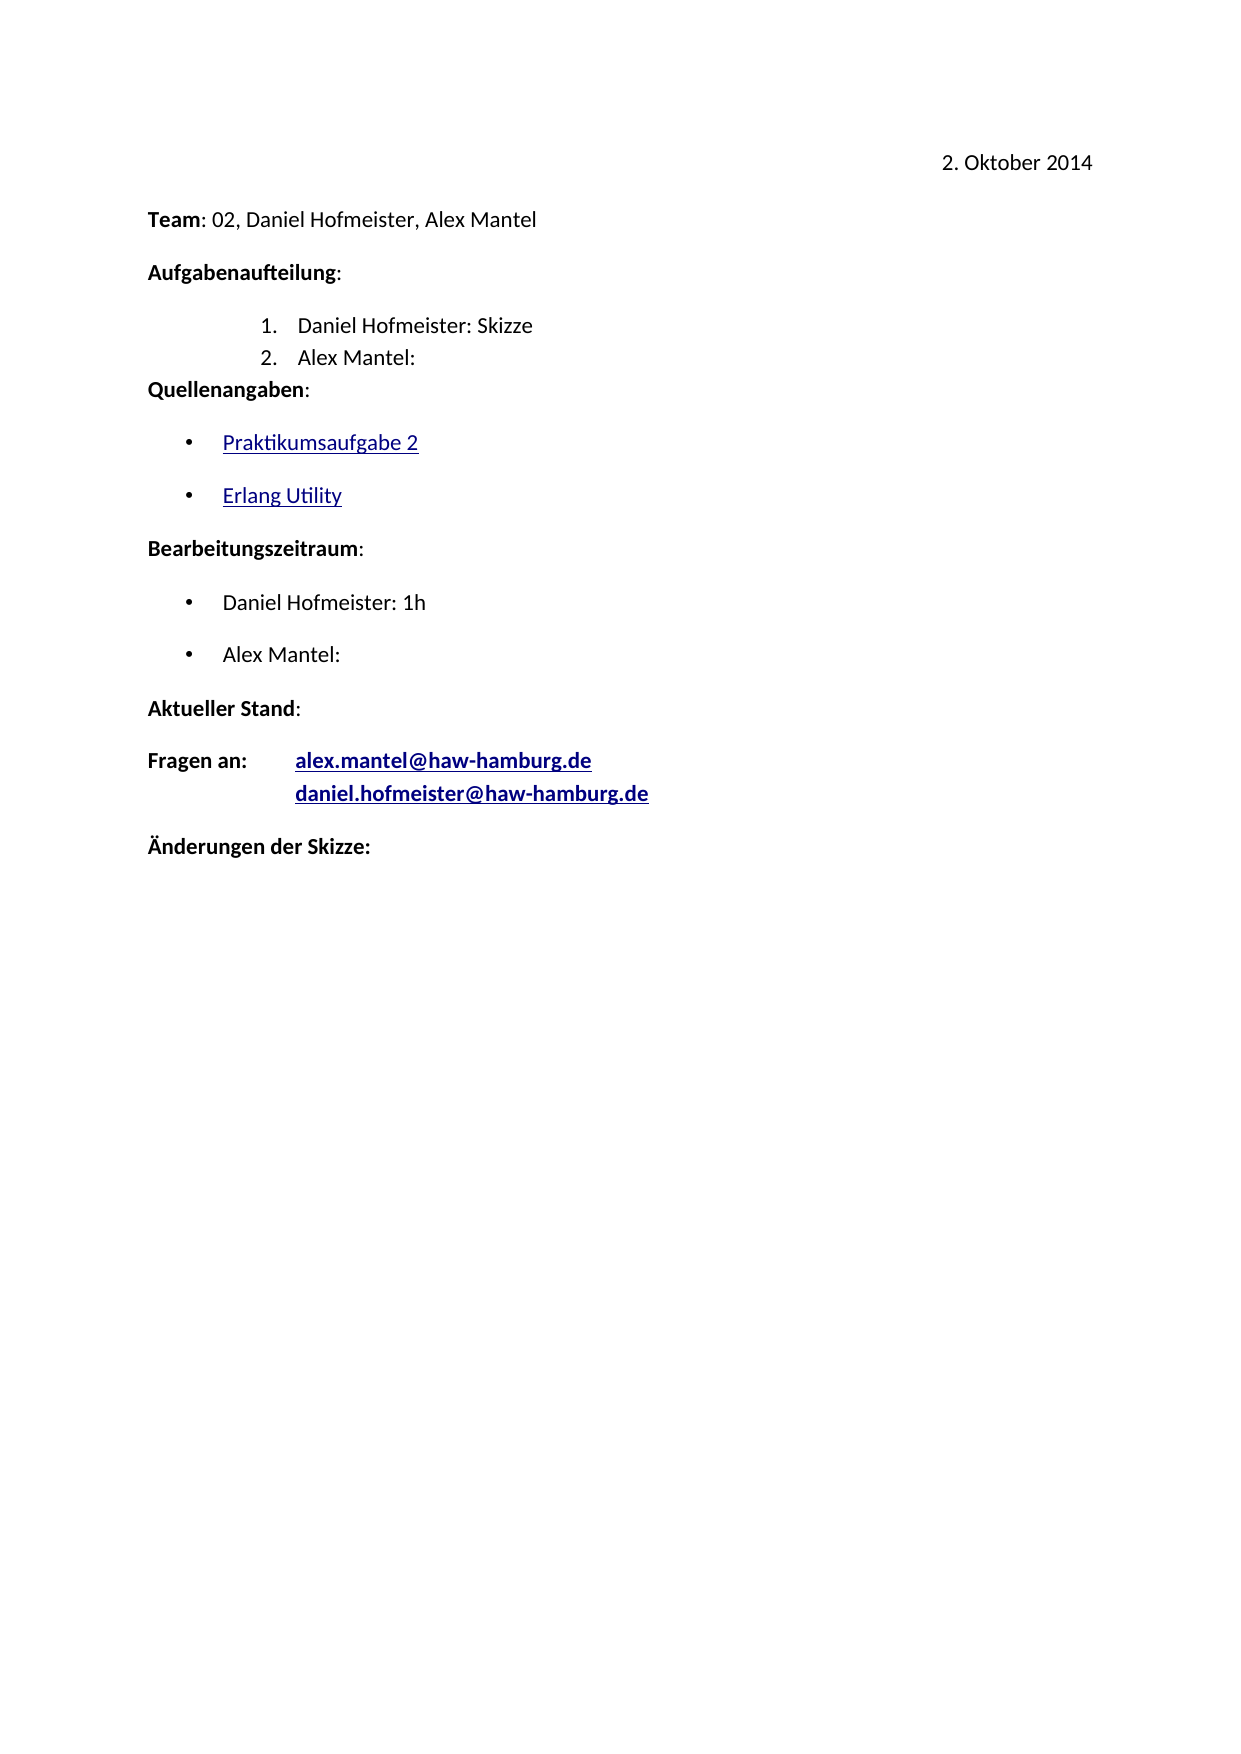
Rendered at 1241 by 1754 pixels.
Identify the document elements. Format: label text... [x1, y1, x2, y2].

list Daniel Hofmeister: Skizze [260, 311, 1093, 339]
text Aufgabenaufteilung: [148, 258, 1093, 286]
text Änderungen der Skizze: [148, 832, 1093, 860]
list Daniel Hofmeister: 1h [185, 588, 1093, 616]
text Team: 02, Daniel Hofmeister, Alex Mantel [148, 205, 1093, 233]
list Praktikumsaufgabe 2 [185, 428, 1093, 457]
text Aktueller Stand: [148, 694, 1093, 722]
text Bearbeitungszeitraum: [148, 534, 1093, 563]
text Fragen an: alex.mantel@haw-hamburg.de daniel.hofmeister@haw-hamburg.de [148, 747, 1093, 807]
list Alex Mantel: [260, 343, 1093, 371]
list Alex Mantel: [185, 641, 1093, 669]
text Quellenangaben: [148, 376, 1093, 403]
list Erlang Utility [185, 482, 1093, 509]
